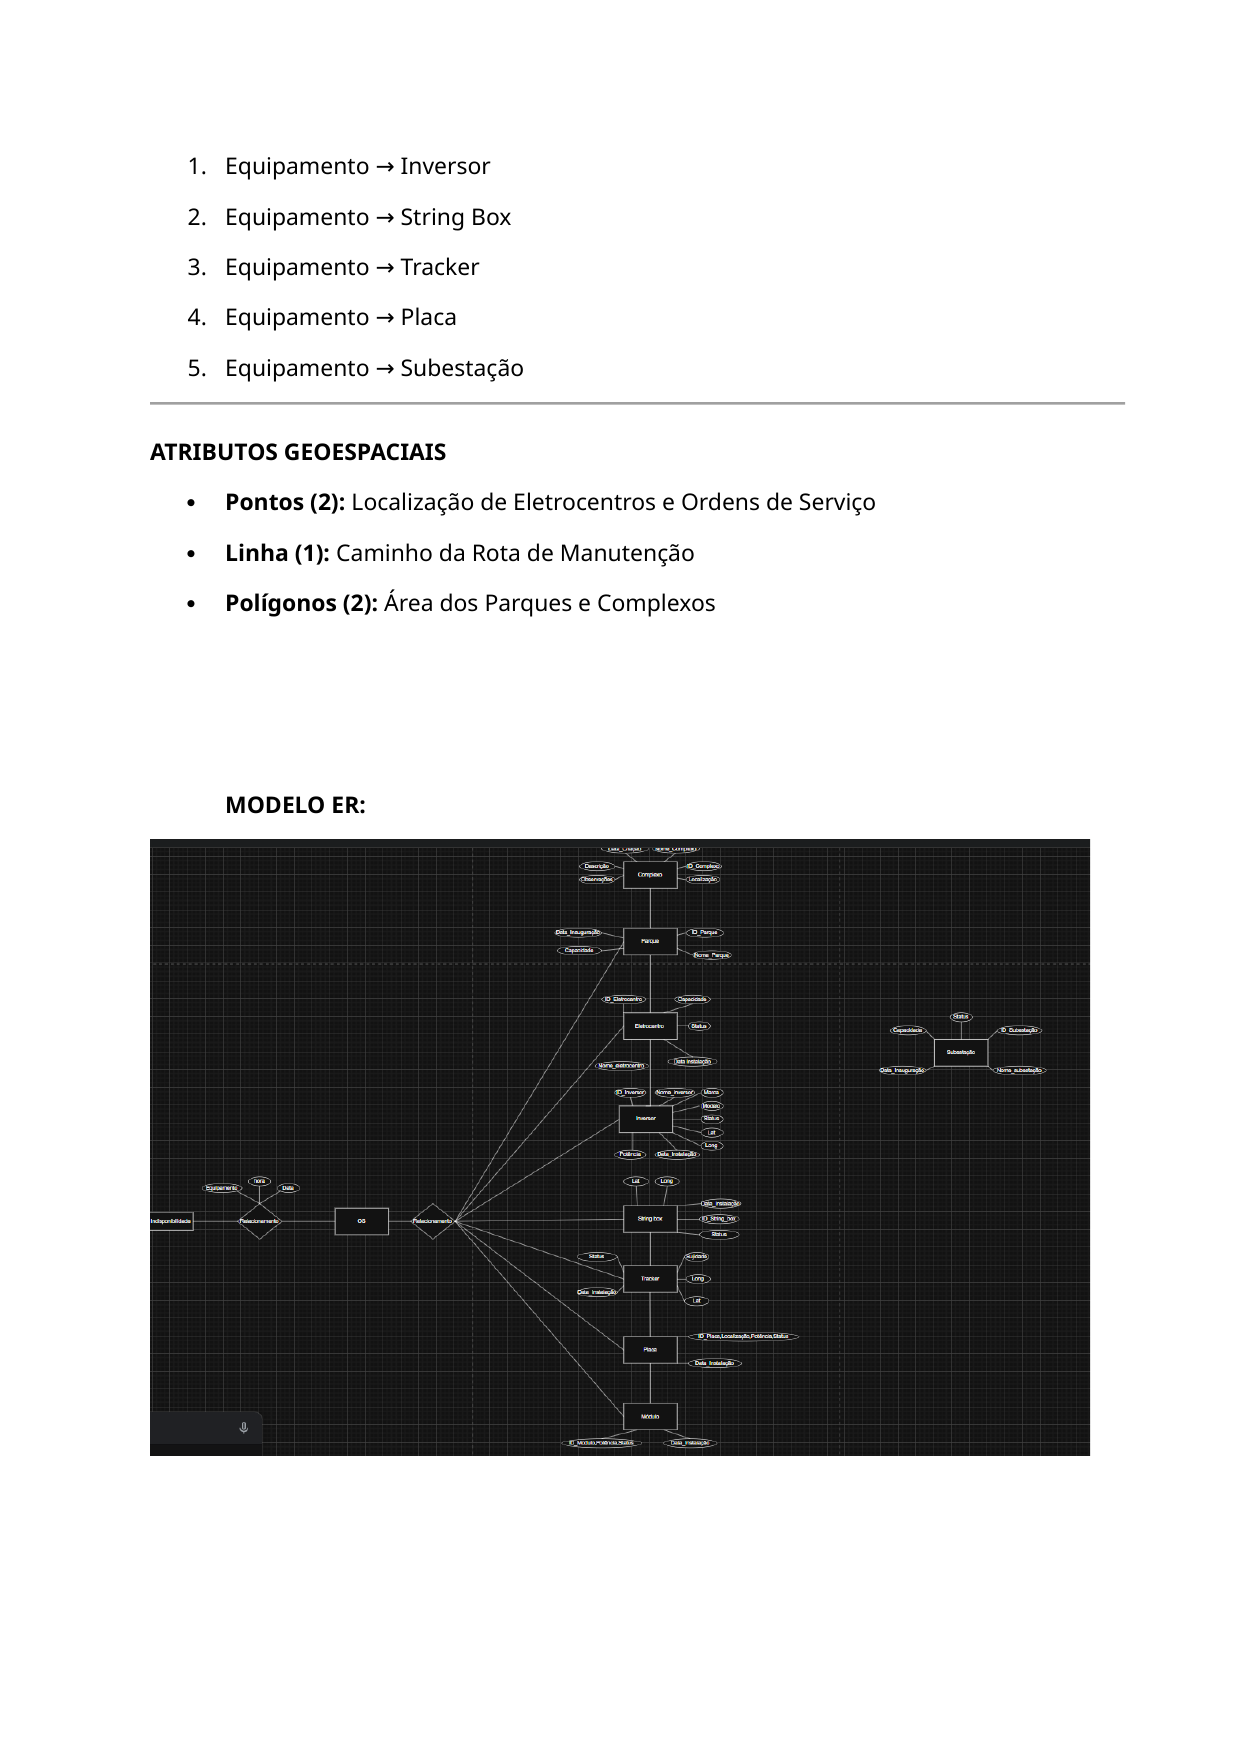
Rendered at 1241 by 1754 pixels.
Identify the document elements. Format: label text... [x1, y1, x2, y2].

list Polígonos (2): Área dos Parques e Complexos [187, 587, 1090, 618]
list Linha (1): Caminho da Rota de Manutenção [187, 537, 1090, 568]
text ATRIBUTOS GEOESPACIAIS [150, 405, 1090, 467]
picture [150, 839, 1091, 1456]
list Equipamento → Subestação [187, 352, 1090, 383]
list Equipamento → Inversor [187, 150, 1090, 181]
list Pontos (2): Localização de Eletrocentros e Ordens de Serviço [187, 486, 1090, 517]
text MODELO ER: [225, 789, 1090, 820]
list Equipamento → Tracker [187, 251, 1090, 282]
list Equipamento → Placa [187, 301, 1090, 332]
list Equipamento → String Box [187, 200, 1090, 232]
